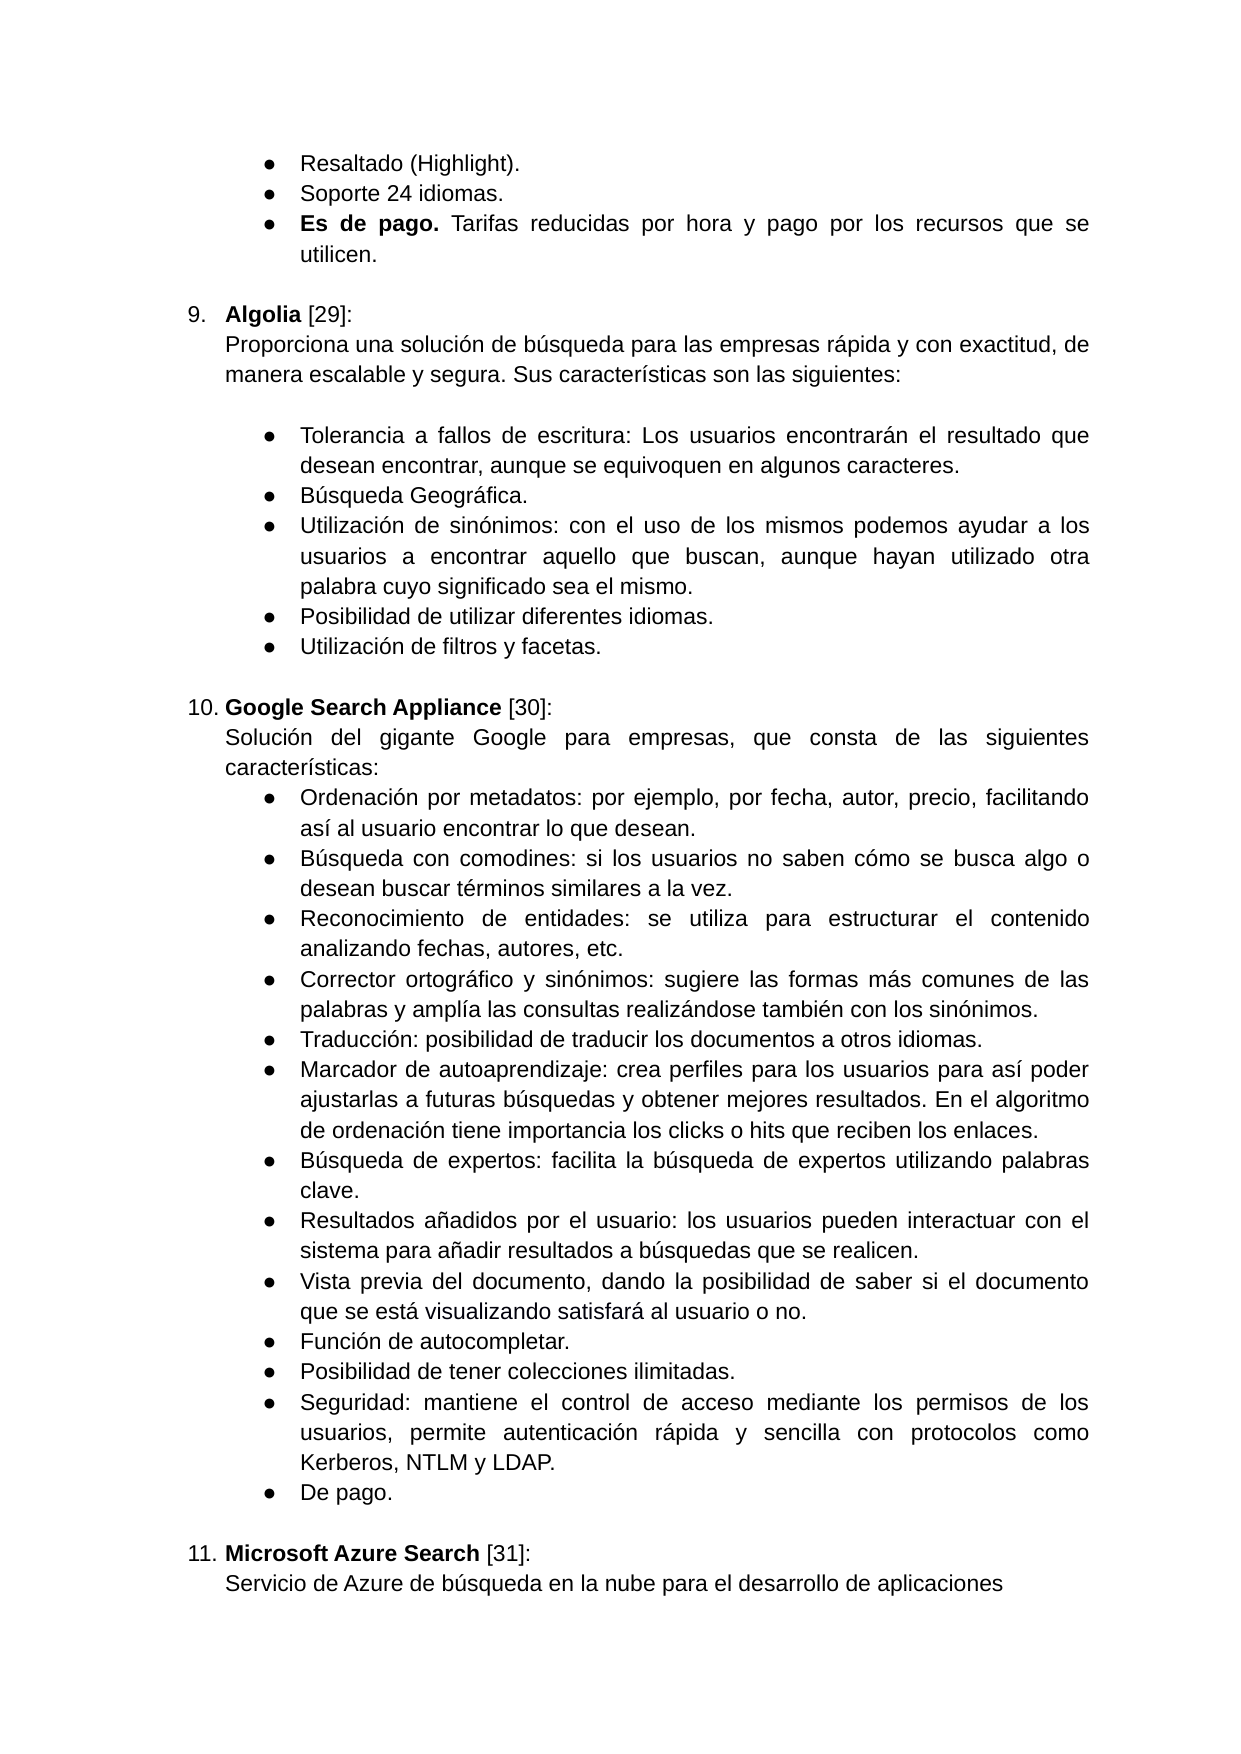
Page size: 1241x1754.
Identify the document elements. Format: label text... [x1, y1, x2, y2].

list Posibilidad de utilizar diferentes idiomas. [262, 603, 1090, 629]
text Servicio de Azure de búsqueda en la nube para el desarrollo de aplicaciones [150, 1570, 1090, 1596]
list Búsqueda Geográfica. [262, 482, 1090, 509]
list Traducción: posibilidad de traducir los documentos a otros idiomas. [262, 1026, 1090, 1052]
list Resultados añadidos por el usuario: los usuarios pueden interactuar con el sistema para añadir resultados a búsquedas que se realicen. [262, 1207, 1090, 1264]
text Proporciona una solución de búsqueda para las empresas rápida y con exactitud, de manera escalable y segura. Sus características son las siguientes: [225, 331, 1090, 388]
list Corrector ortográfico y sinónimos: sugiere las formas más comunes de las palabras y amplía las consultas realizándose también con los sinónimos. [262, 966, 1090, 1022]
list Reconocimiento de entidades: se utiliza para estructurar el contenido analizando fechas, autores, etc. [262, 905, 1090, 962]
list Ordenación por metadatos: por ejemplo, por fecha, autor, precio, facilitando así al usuario encontrar lo que desean. [262, 784, 1090, 841]
list Soporte 24 idiomas. [262, 180, 1090, 207]
list Función de autocompletar. [262, 1328, 1090, 1354]
list Es de pago. Tarifas reducidas por hora y pago por los recursos que se utilicen. [262, 210, 1090, 267]
list Algolia [29]: [187, 301, 1090, 327]
list Marcador de autoaprendizaje: crea perfiles para los usuarios para así poder ajustarlas a futuras búsquedas y obtener mejores resultados. En el algoritmo de ordenación tiene importancia los clicks o hits que reciben los enlaces. [262, 1056, 1090, 1143]
list De pago. [262, 1479, 1090, 1506]
list Utilización de sinónimos: con el uso de los mismos podemos ayudar a los usuarios a encontrar aquello que buscan, aunque hayan utilizado otra palabra cuyo significado sea el mismo. [262, 512, 1090, 599]
text Solución del gigante Google para empresas, que consta de las siguientes características: [225, 724, 1090, 781]
list Posibilidad de tener colecciones ilimitadas. [262, 1358, 1090, 1385]
list Búsqueda de expertos: facilita la búsqueda de expertos utilizando palabras clave. [262, 1147, 1090, 1203]
list Vista previa del documento, dando la posibilidad de saber si el documento que se está visualizando satisfará al usuario o no. [262, 1268, 1090, 1324]
list Búsqueda con comodines: si los usuarios no saben cómo se busca algo o desean buscar términos similares a la vez. [262, 845, 1090, 901]
list Seguridad: mantiene el control de acceso mediante los permisos de los usuarios, permite autenticación rápida y sencilla con protocolos como Kerberos, NTLM y LDAP. [262, 1388, 1090, 1475]
list Microsoft Azure Search [31]: [187, 1539, 1090, 1566]
list Utilización de filtros y facetas. [262, 633, 1090, 660]
list Google Search Appliance [30]: [187, 694, 1090, 720]
list Tolerancia a fallos de escritura: Los usuarios encontrarán el resultado que desean encontrar, aunque se equivoquen en algunos caracteres. [262, 422, 1090, 478]
list Resaltado (Highlight). [262, 150, 1090, 176]
